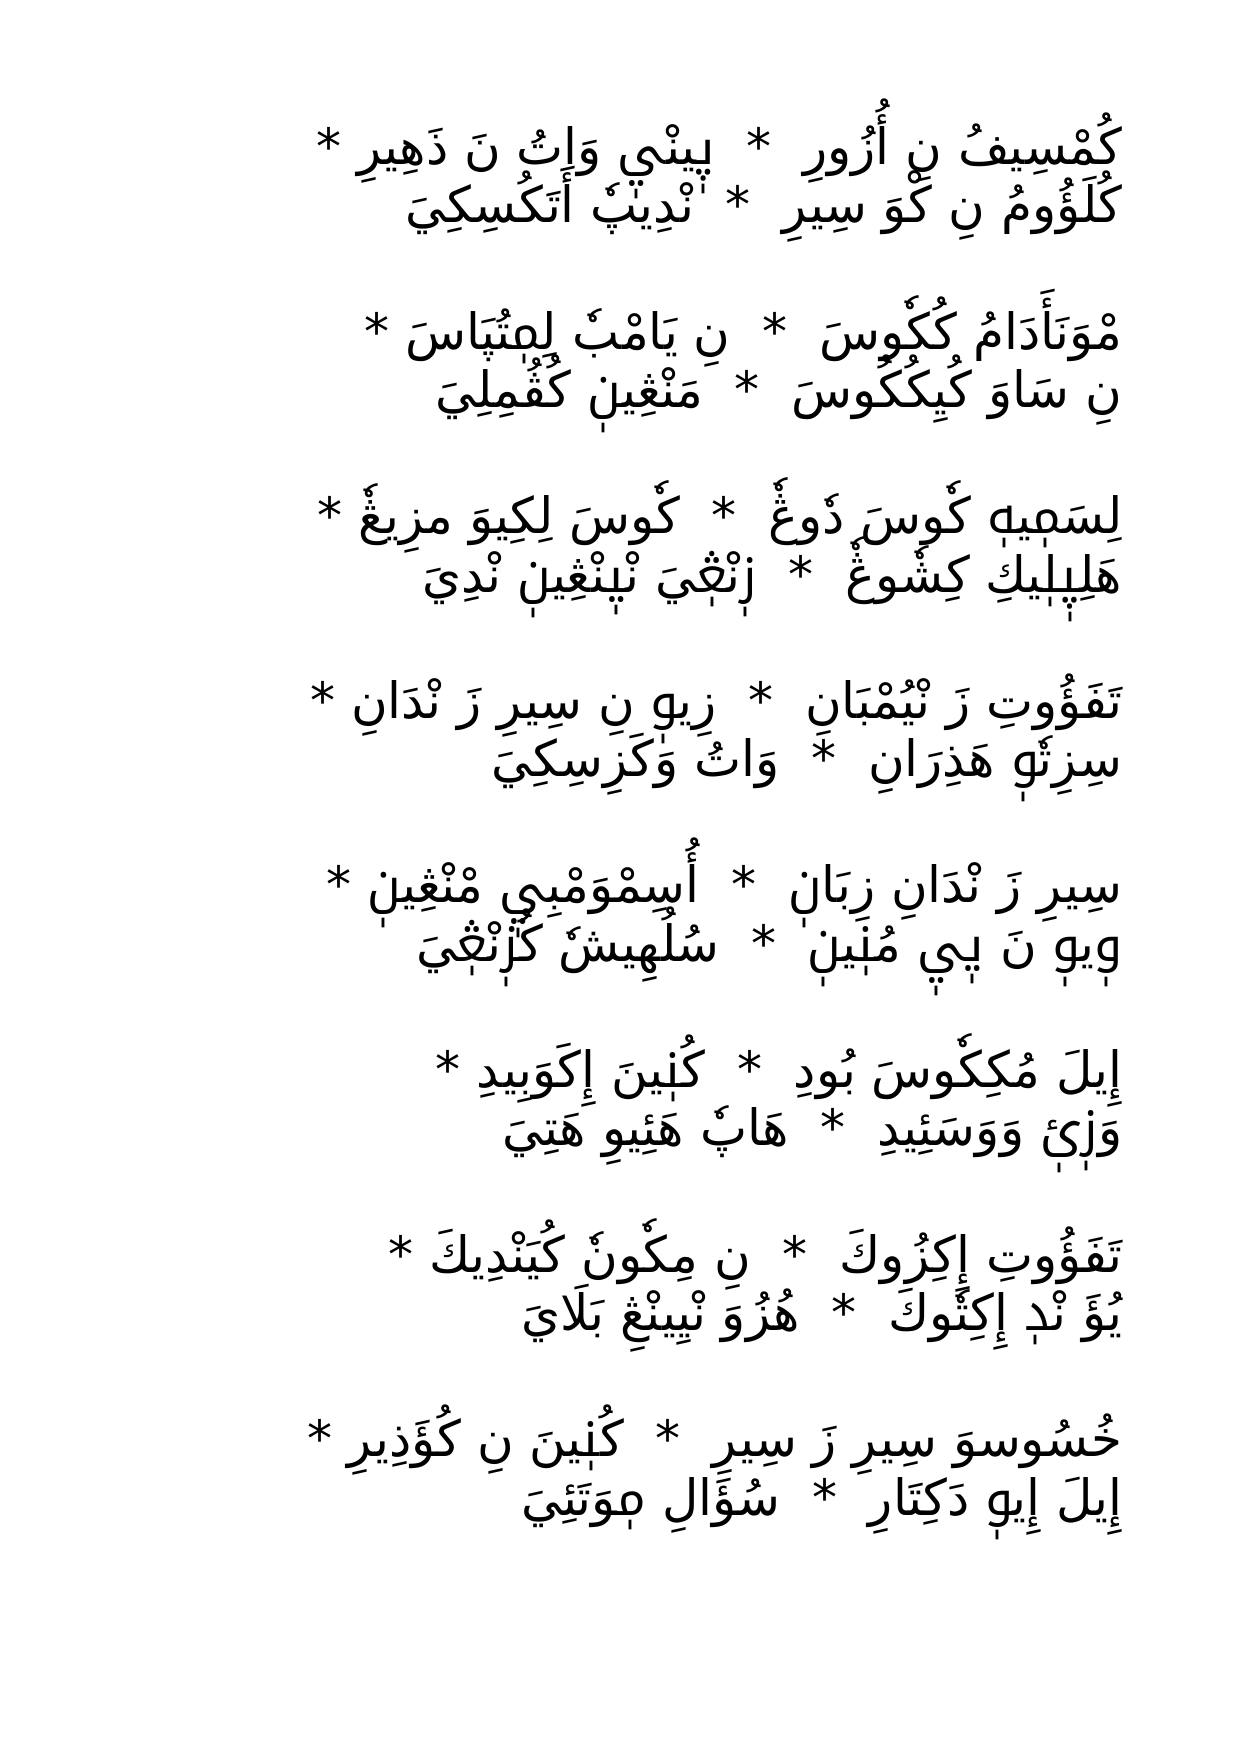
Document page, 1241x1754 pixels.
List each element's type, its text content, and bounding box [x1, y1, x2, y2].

text لِسَمٖيهٖ كٗوسَ دٗوڠٗ * كٗوسَ لِكِيوَ مزِيڠٗ * [118, 487, 1122, 546]
text سِيرِ زَ نْدَانِ زِبَانٖ * أُسِمْوَمْبِيٖ مْنْڠِينٖ * [118, 856, 1122, 915]
text تَفَؤُوتِ إِكِزُوكَ * نِ مِكٗونٗ كُيَنْدِيكَ * [118, 1226, 1122, 1284]
text تَفَؤُوتِ زَ نْيُمْبَانِ * زِيوٖ نِ سِيرِ زَ نْدَانِ * [118, 672, 1122, 730]
text إِيلَ مُكِكٗوسَ بُودِ * كُنٖينَ إِكَوَبِيدِ * [118, 1041, 1122, 1099]
text سِزِتٗوٖ هَذِرَانِ * وَاتُ وَكَزِسِكِيَ [118, 730, 1122, 788]
text كُمْسِيفُ نِ أُزُورِ * پٖينْيٖ وَاتُ نَ ذَهِيرِ * [118, 118, 1122, 176]
text وَزٖئٖ وَوَسَئِيدِ * هَاپٗ هَئِيوِ هَتِيَ [118, 1099, 1122, 1157]
text وٖيوٖ نَ يٖيٖ مُنٖينٖ * سُلُهِيشٗ كُزٖنْڠٖيَ [118, 915, 1122, 973]
text هَلِپٖلٖيكِ كِشٗوڠٗ * زٖنْڠٖيَ نْيٖنْڠِينٖ نْدِيَ [118, 546, 1122, 604]
text يُؤَ نْدٖ إِكِتٗوكَ * هُزُوَ نْيِينْڠِ بَلَايَ [118, 1284, 1122, 1342]
text كُلَؤُومُ نِ كْوَ سِيرِ * نْدِيپٗ أَتَكُسِكِيَ [118, 176, 1122, 234]
text خُسُوسوَ سِيرِ زَ سِيرِ * كُنٖينَ نِ كُؤَذِيرِ * [118, 1410, 1122, 1468]
text مْوَنَأَدَامُ كُكٗوسَ * نِ يَامْبٗ لِمٖتُپَاسَ * [118, 303, 1122, 361]
text نِ سَاوَ كُيِكُكُوسَ * مَنْڠِينٖ كُڤُمِلِيَ [118, 361, 1122, 419]
text إِيلَ إِيوٖ دَكِتَارِ * سُؤَالِ مٖوَتَئِيَ [118, 1468, 1122, 1527]
